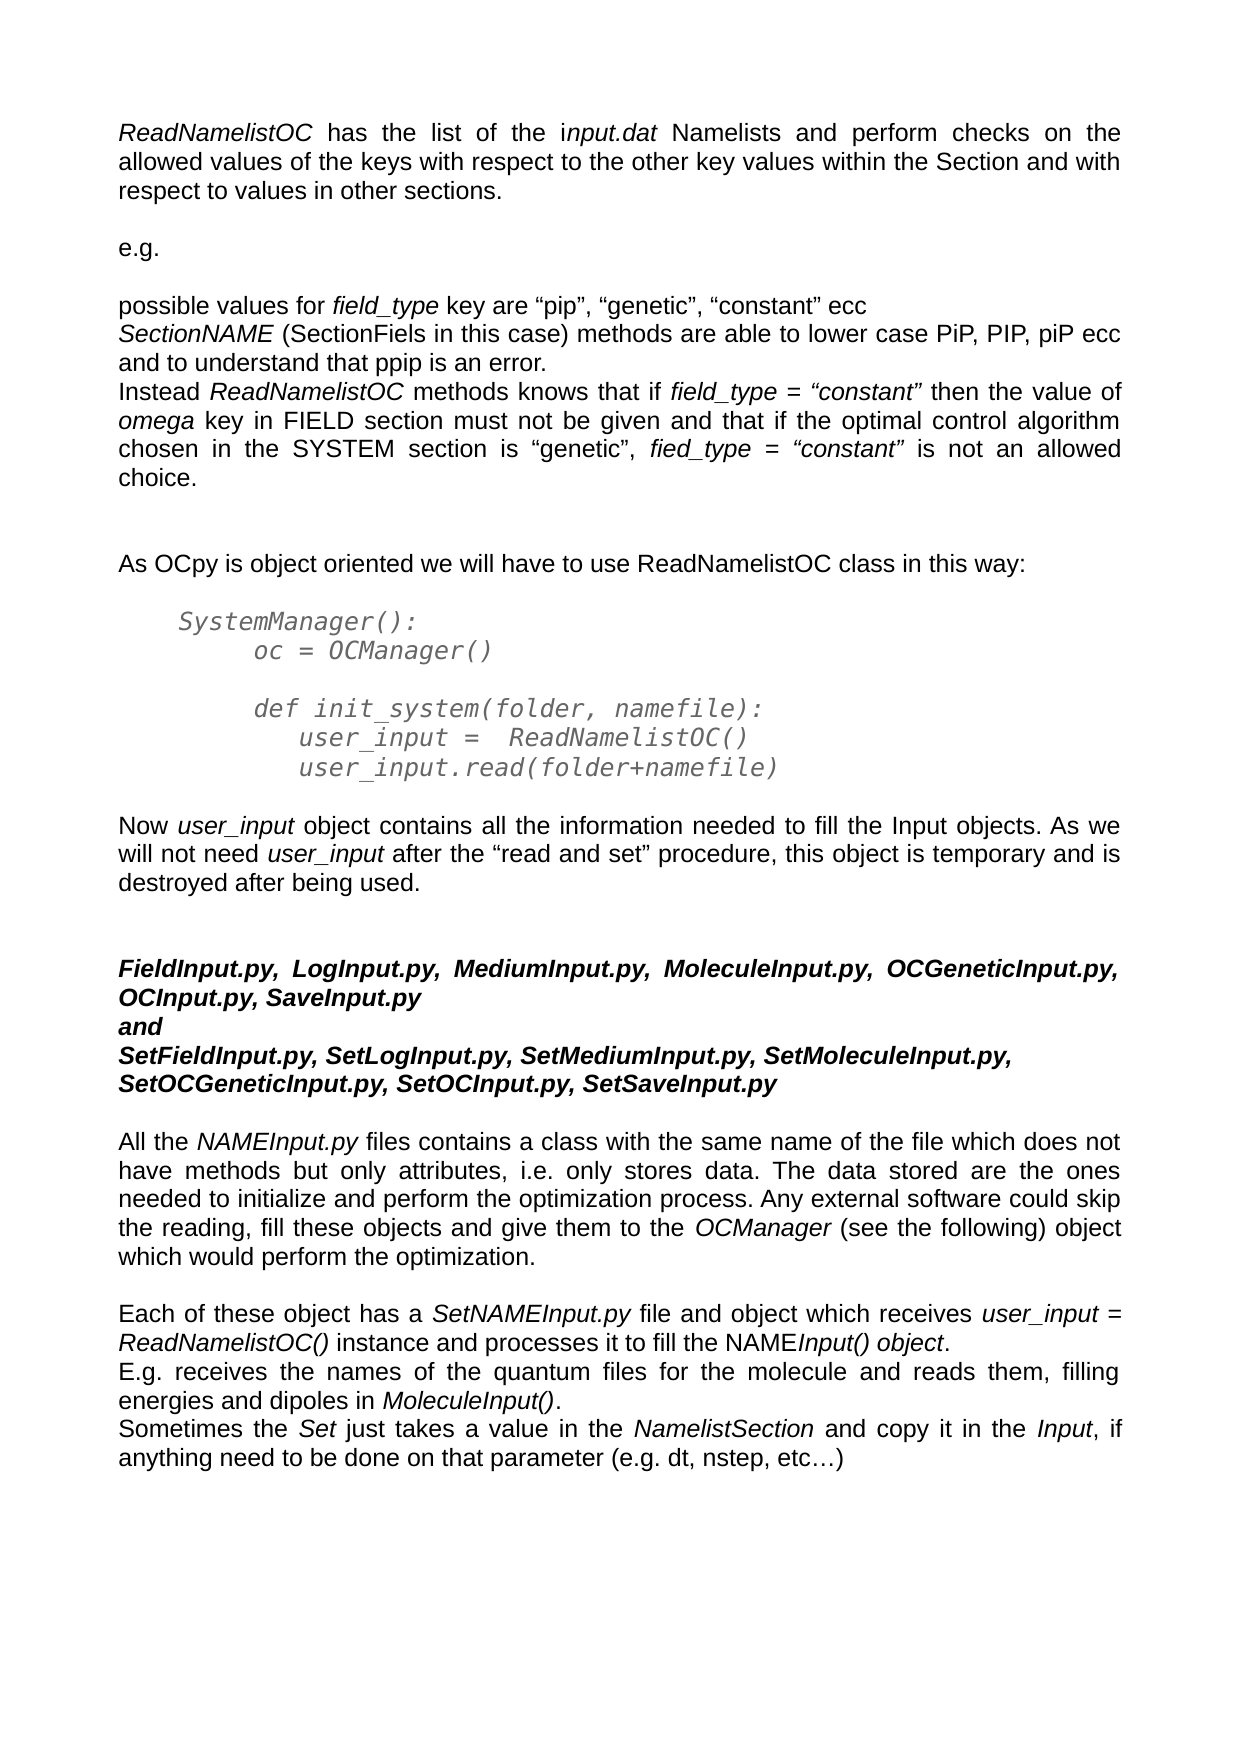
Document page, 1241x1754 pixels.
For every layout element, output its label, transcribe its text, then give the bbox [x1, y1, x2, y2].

text user_input = ReadNamelistOC() [118, 723, 1122, 753]
text Now user_input object contains all the information needed to fill the Input objects. As we will not need user_input after the “read and set” procedure, this object is temporary and is destroyed after being used. [118, 811, 1122, 897]
text SetFieldInput.py, SetLogInput.py, SetMediumInput.py, SetMoleculeInput.py, SetOCGeneticInput.py, SetOCInput.py, SetSaveInput.py [118, 1041, 1122, 1098]
text SectionNAME (SectionFiels in this case) methods are able to lower case PiP, PIP, piP ecc and to understand that ppip is an error. [118, 319, 1122, 377]
text All the NAMEInput.py files contains a class with the same name of the file which does not have methods but only attributes, i.e. only stores data. The data stored are the ones needed to initialize and perform the optimization process. Any external software could skip the reading, fill these objects and give them to the OCManager (see the following) object which would perform the optimization. [118, 1127, 1122, 1271]
text ReadNamelistOC has the list of the input.dat Namelists and perform checks on the allowed values of the keys with respect to the other key values within the Section and with respect to values in other sections. [118, 118, 1122, 204]
text As OCpy is object oriented we will have to use ReadNamelistOC class in this way: [118, 549, 1122, 578]
text SystemManager(): [118, 607, 1122, 636]
text def init_system(folder, namefile): [118, 694, 1122, 723]
text possible values for field_type key are “pip”, “genetic”, “constant” ecc [118, 291, 1122, 319]
text FieldInput.py, LogInput.py, MediumInput.py, MoleculeInput.py, OCGeneticInput.py, OCInput.py, SaveInput.py [118, 954, 1122, 1012]
text and [118, 1012, 1122, 1041]
text E.g. receives the names of the quantum files for the molecule and reads them, filling energies and dipoles in MoleculeInput(). [118, 1357, 1122, 1414]
text Instead ReadNamelistOC methods knows that if field_type = “constant” then the value of omega key in FIELD section must not be given and that if the optimal control algorithm chosen in the SYSTEM section is “genetic”, fied_type = “constant” is not an allowed choice. [118, 377, 1122, 492]
text Each of these object has a SetNAMEInput.py file and object which receives user_input = ReadNamelistOC() instance and processes it to fill the NAMEInput() object. [118, 1299, 1122, 1357]
text Sometimes the Set just takes a value in the NamelistSection and copy it in the Input, if anything need to be done on that parameter (e.g. dt, nstep, etc…) [118, 1414, 1122, 1472]
text user_input.read(folder+namefile) [118, 753, 1122, 782]
text e.g. [118, 233, 1122, 262]
text oc = OCManager() [118, 636, 1122, 665]
